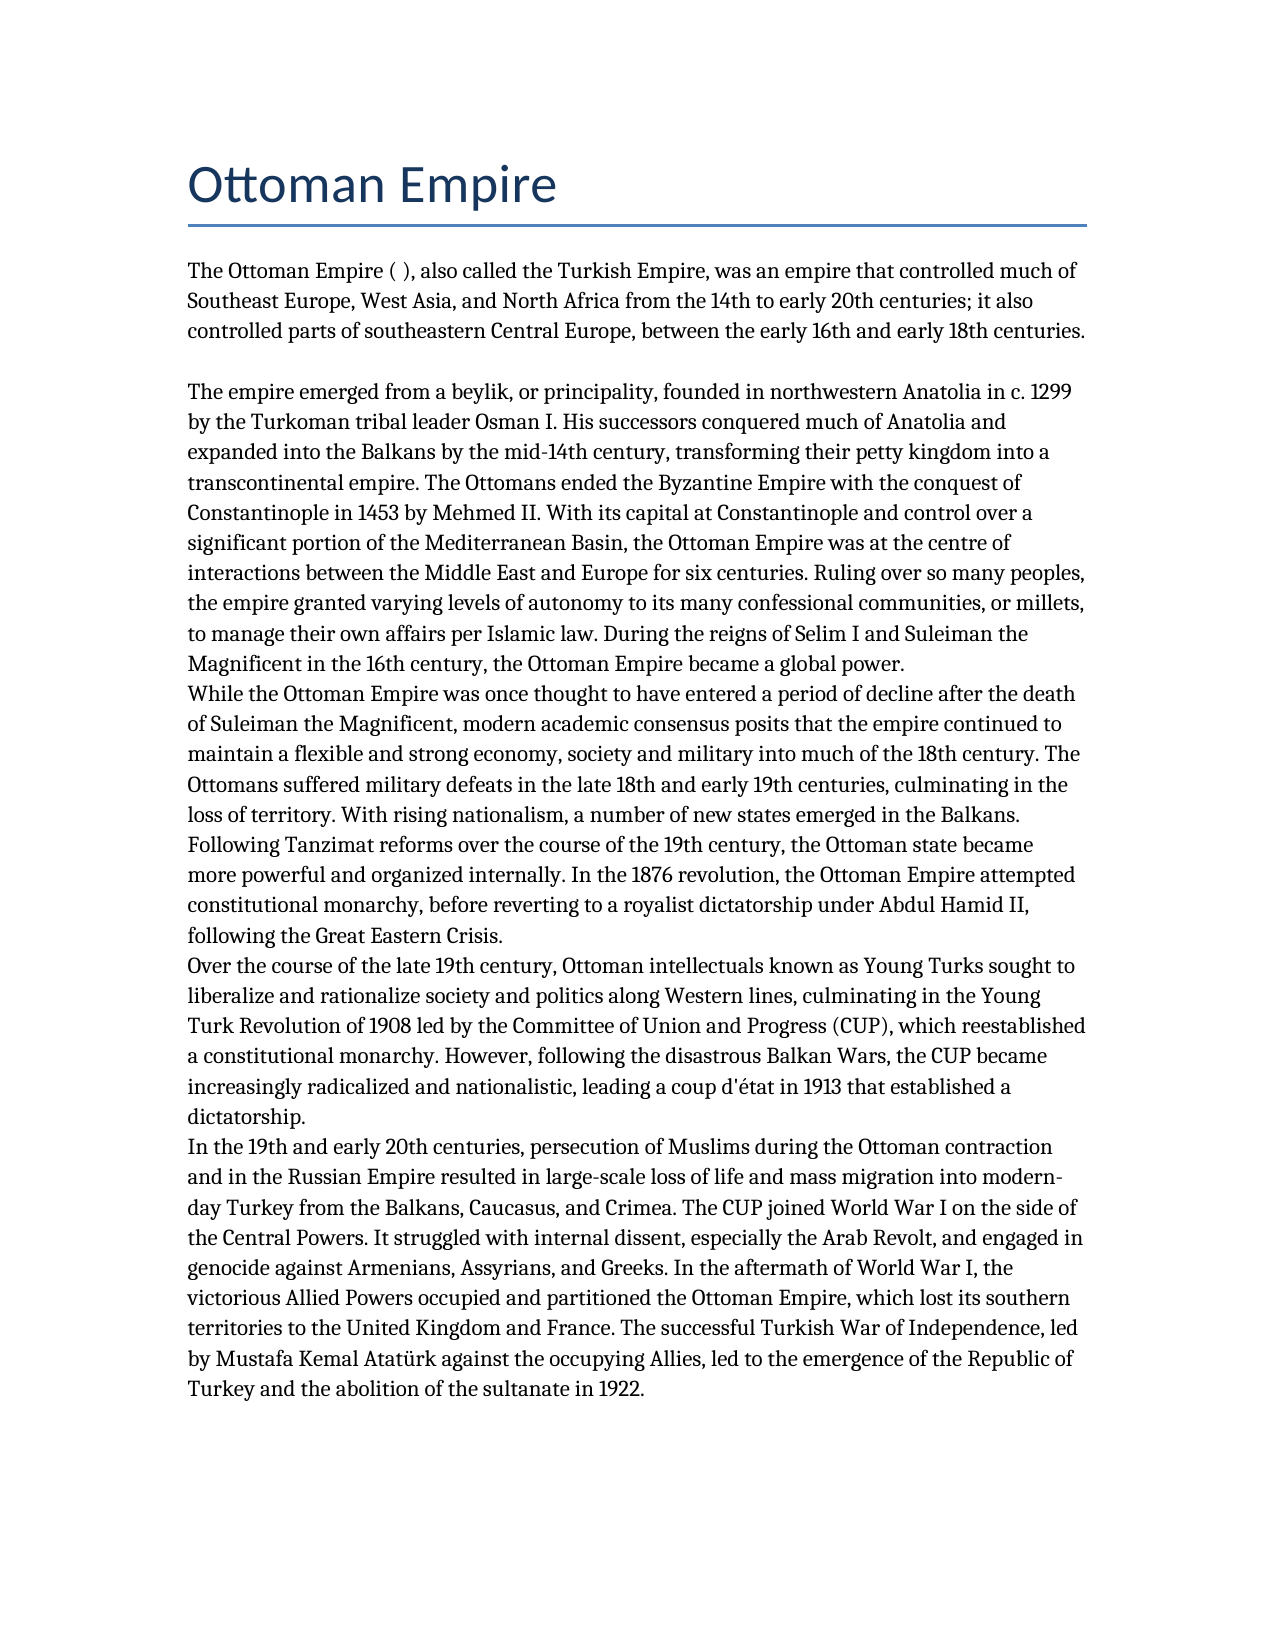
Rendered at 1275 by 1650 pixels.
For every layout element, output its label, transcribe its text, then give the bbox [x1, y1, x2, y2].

text The Ottoman Empire ( ), also called the Turkish Empire, was an empire that controlled much of Southeast Europe, West Asia, and North Africa from the 14th to early 20th centuries; it also controlled parts of southeastern Central Europe, between the early 16th and early 18th centuries. The empire emerged from a beylik, or principality, founded in northwestern Anatolia in c. 1299 by the Turkoman tribal leader Osman I. His successors conquered much of Anatolia and expanded into the Balkans by the mid-14th century, transforming their petty kingdom into a transcontinental empire. The Ottomans ended the Byzantine Empire with the conquest of Constantinople in 1453 by Mehmed II. With its capital at Constantinople and control over a significant portion of the Mediterranean Basin, the Ottoman Empire was at the centre of interactions between the Middle East and Europe for six centuries. Ruling over so many peoples, the empire granted varying levels of autonomy to its many confessional communities, or millets, to manage their own affairs per Islamic law. During the reigns of Selim I and Suleiman the Magnificent in the 16th century, the Ottoman Empire became a global power. While the Ottoman Empire was once thought to have entered a period of decline after the death of Suleiman the Magnificent, modern academic consensus posits that the empire continued to maintain a flexible and strong economy, society and military into much of the 18th century. The Ottomans suffered military defeats in the late 18th and early 19th centuries, culminating in the loss of territory. With rising nationalism, a number of new states emerged in the Balkans. Following Tanzimat reforms over the course of the 19th century, the Ottoman state became more powerful and organized internally. In the 1876 revolution, the Ottoman Empire attempted constitutional monarchy, before reverting to a royalist dictatorship under Abdul Hamid II, following the Great Eastern Crisis. Over the course of the late 19th century, Ottoman intellectuals known as Young Turks sought to liberalize and rationalize society and politics along Western lines, culminating in the Young Turk Revolution of 1908 led by the Committee of Union and Progress (CUP), which reestablished a constitutional monarchy. However, following the disastrous Balkan Wars, the CUP became increasingly radicalized and nationalistic, leading a coup d'état in 1913 that established a dictatorship. In the 19th and early 20th centuries, persecution of Muslims during the Ottoman contraction and in the Russian Empire resulted in large-scale loss of life and mass migration into modern-day Turkey from the Balkans, Caucasus, and Crimea. The CUP joined World War I on the side of the Central Powers. It struggled with internal dissent, especially the Arab Revolt, and engaged in genocide against Armenians, Assyrians, and Greeks. In the aftermath of World War I, the victorious Allied Powers occupied and partitioned the Ottoman Empire, which lost its southern territories to the United Kingdom and France. The successful Turkish War of Independence, led by Mustafa Kemal Atatürk against the occupying Allies, led to the emergence of the Republic of Turkey and the abolition of the sultanate in 1922. [187, 258, 1087, 1402]
title Ottoman Empire [187, 150, 1087, 227]
